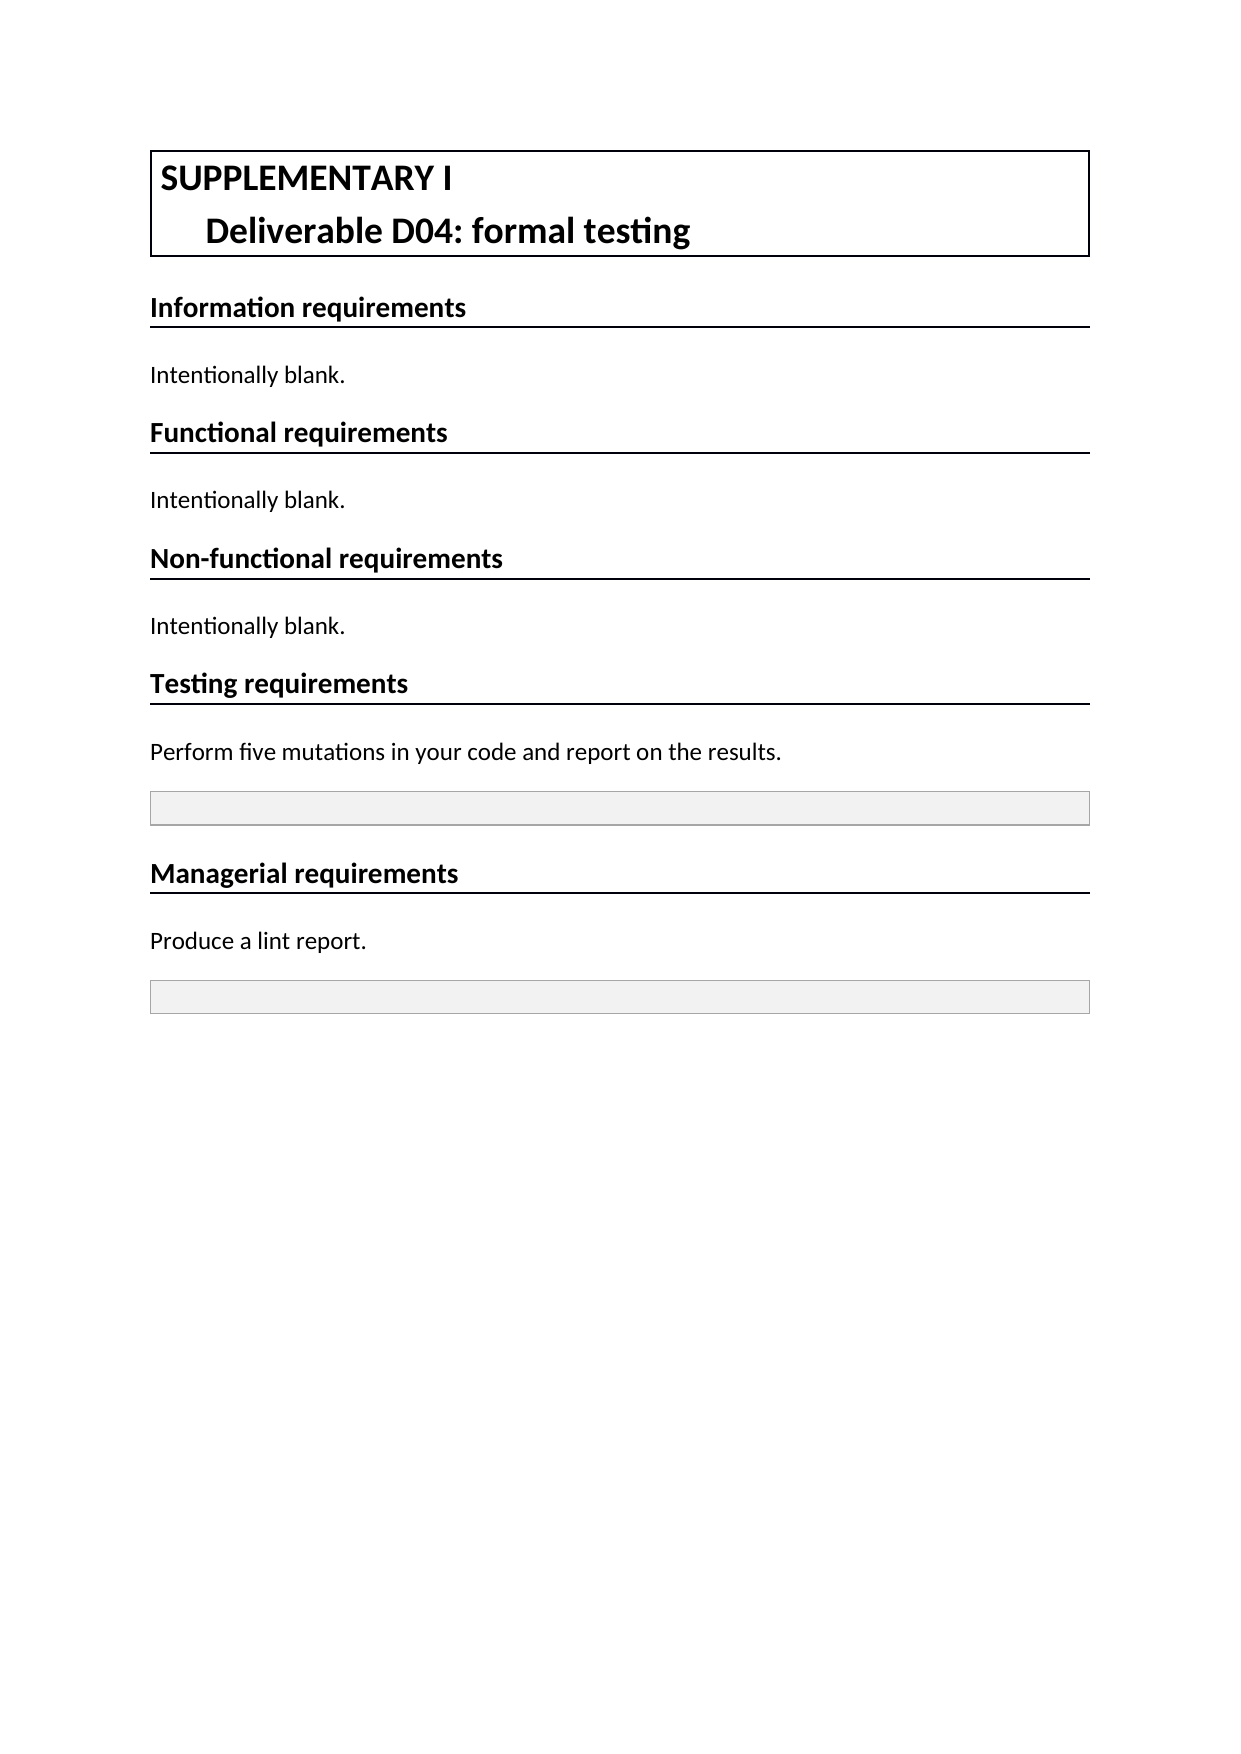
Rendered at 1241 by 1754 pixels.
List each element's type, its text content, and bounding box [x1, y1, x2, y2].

subtitle Non-functional requirements [150, 540, 1090, 578]
text Perform five mutations in your code and report on the results. [150, 736, 1090, 766]
subtitle SUPPLEMENTARY I Deliverable D04: formal testing [152, 152, 1088, 255]
text Intentionally blank. [150, 610, 1090, 641]
text Intentionally blank. [150, 359, 1090, 389]
subtitle Testing requirements [150, 666, 1090, 703]
text Produce a lint report. [150, 925, 1090, 955]
subtitle Managerial requirements [150, 855, 1090, 892]
subtitle Information requirements [150, 289, 1090, 326]
subtitle Functional requirements [150, 414, 1090, 452]
text Intentionally blank. [150, 484, 1090, 515]
